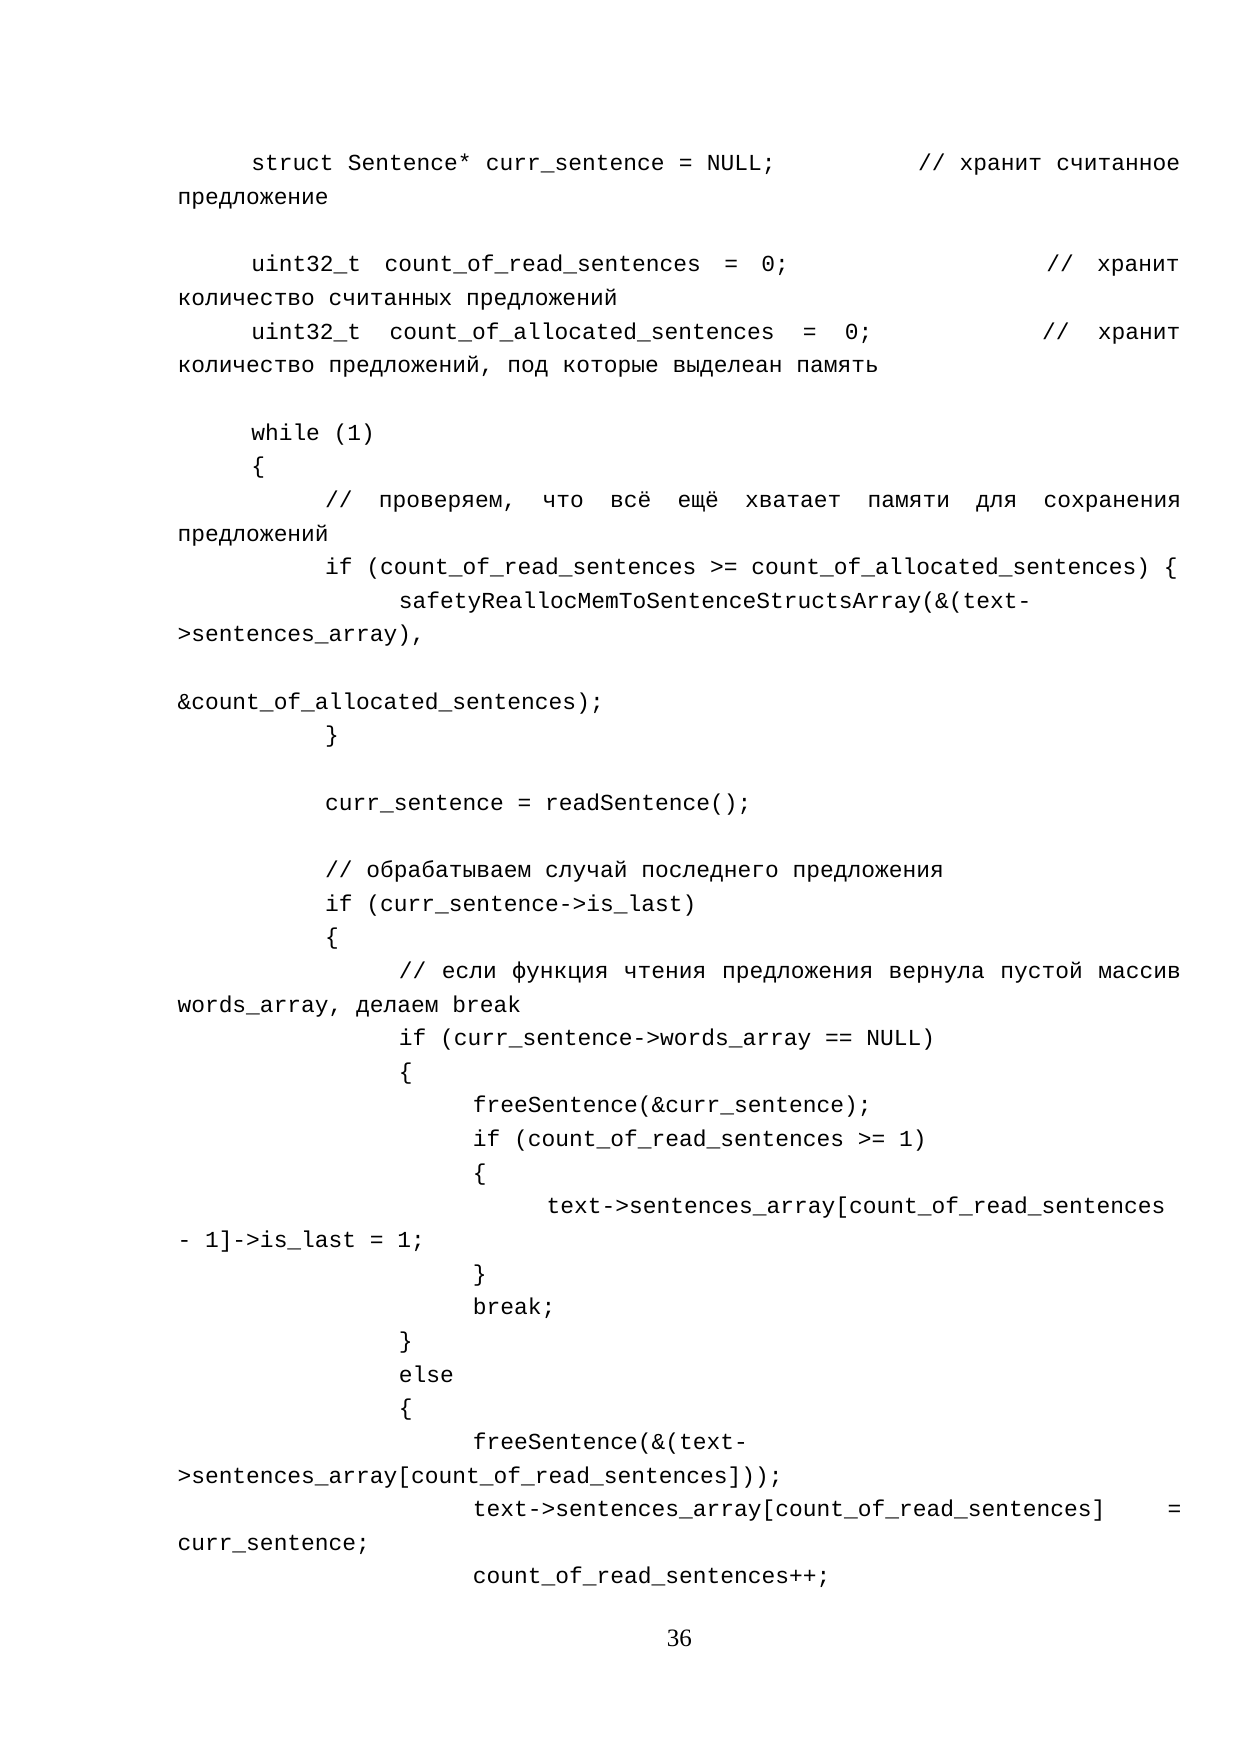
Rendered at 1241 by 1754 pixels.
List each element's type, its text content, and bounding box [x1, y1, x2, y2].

text // проверяем, что всё ещё хватает памяти для сохранения предложений [177, 488, 1181, 548]
text { [177, 926, 1181, 952]
text while (1) [177, 421, 1181, 447]
text } [177, 1262, 1181, 1288]
text // если функция чтения предложения вернула пустой массив words_array, делаем break [177, 959, 1181, 1019]
text break; [177, 1296, 1181, 1322]
text { [177, 454, 1181, 481]
text safetyReallocMemToSentenceStructsArray(&(text->sentences_array), [177, 589, 1181, 649]
text if (count_of_read_sentences >= 1) [177, 1127, 1181, 1153]
text text->sentences_array[count_of_read_sentences] = curr_sentence; [177, 1498, 1181, 1557]
text curr_sentence = readSentence(); [177, 791, 1181, 817]
text text->sentences_array[count_of_read_sentences - 1]->is_last = 1; [177, 1195, 1181, 1254]
text } [177, 724, 1181, 750]
text { [177, 1161, 1181, 1187]
text if (count_of_read_sentences >= count_of_allocated_sentences) { [177, 556, 1181, 581]
text { [177, 1060, 1181, 1086]
text &count_of_allocated_sentences); [177, 656, 1181, 716]
text uint32_t count_of_read_sentences = 0; // хранит количество считанных предложений [177, 253, 1181, 312]
text { [177, 1397, 1181, 1423]
text uint32_t count_of_allocated_sentences = 0; // хранит количество предложений, под которые выделеан память [177, 320, 1181, 379]
text if (curr_sentence->is_last) [177, 892, 1181, 918]
text freeSentence(&(text->sentences_array[count_of_read_sentences])); [177, 1430, 1181, 1490]
text freeSentence(&curr_sentence); [177, 1094, 1181, 1120]
text if (curr_sentence->words_array == NULL) [177, 1027, 1181, 1052]
text } [177, 1329, 1181, 1355]
text else [177, 1363, 1181, 1389]
text count_of_read_sentences++; [177, 1565, 1181, 1591]
text struct Sentence* curr_sentence = NULL; // хранит считанное предложение [177, 152, 1181, 211]
text // обрабатываем случай последнего предложения [177, 858, 1181, 884]
